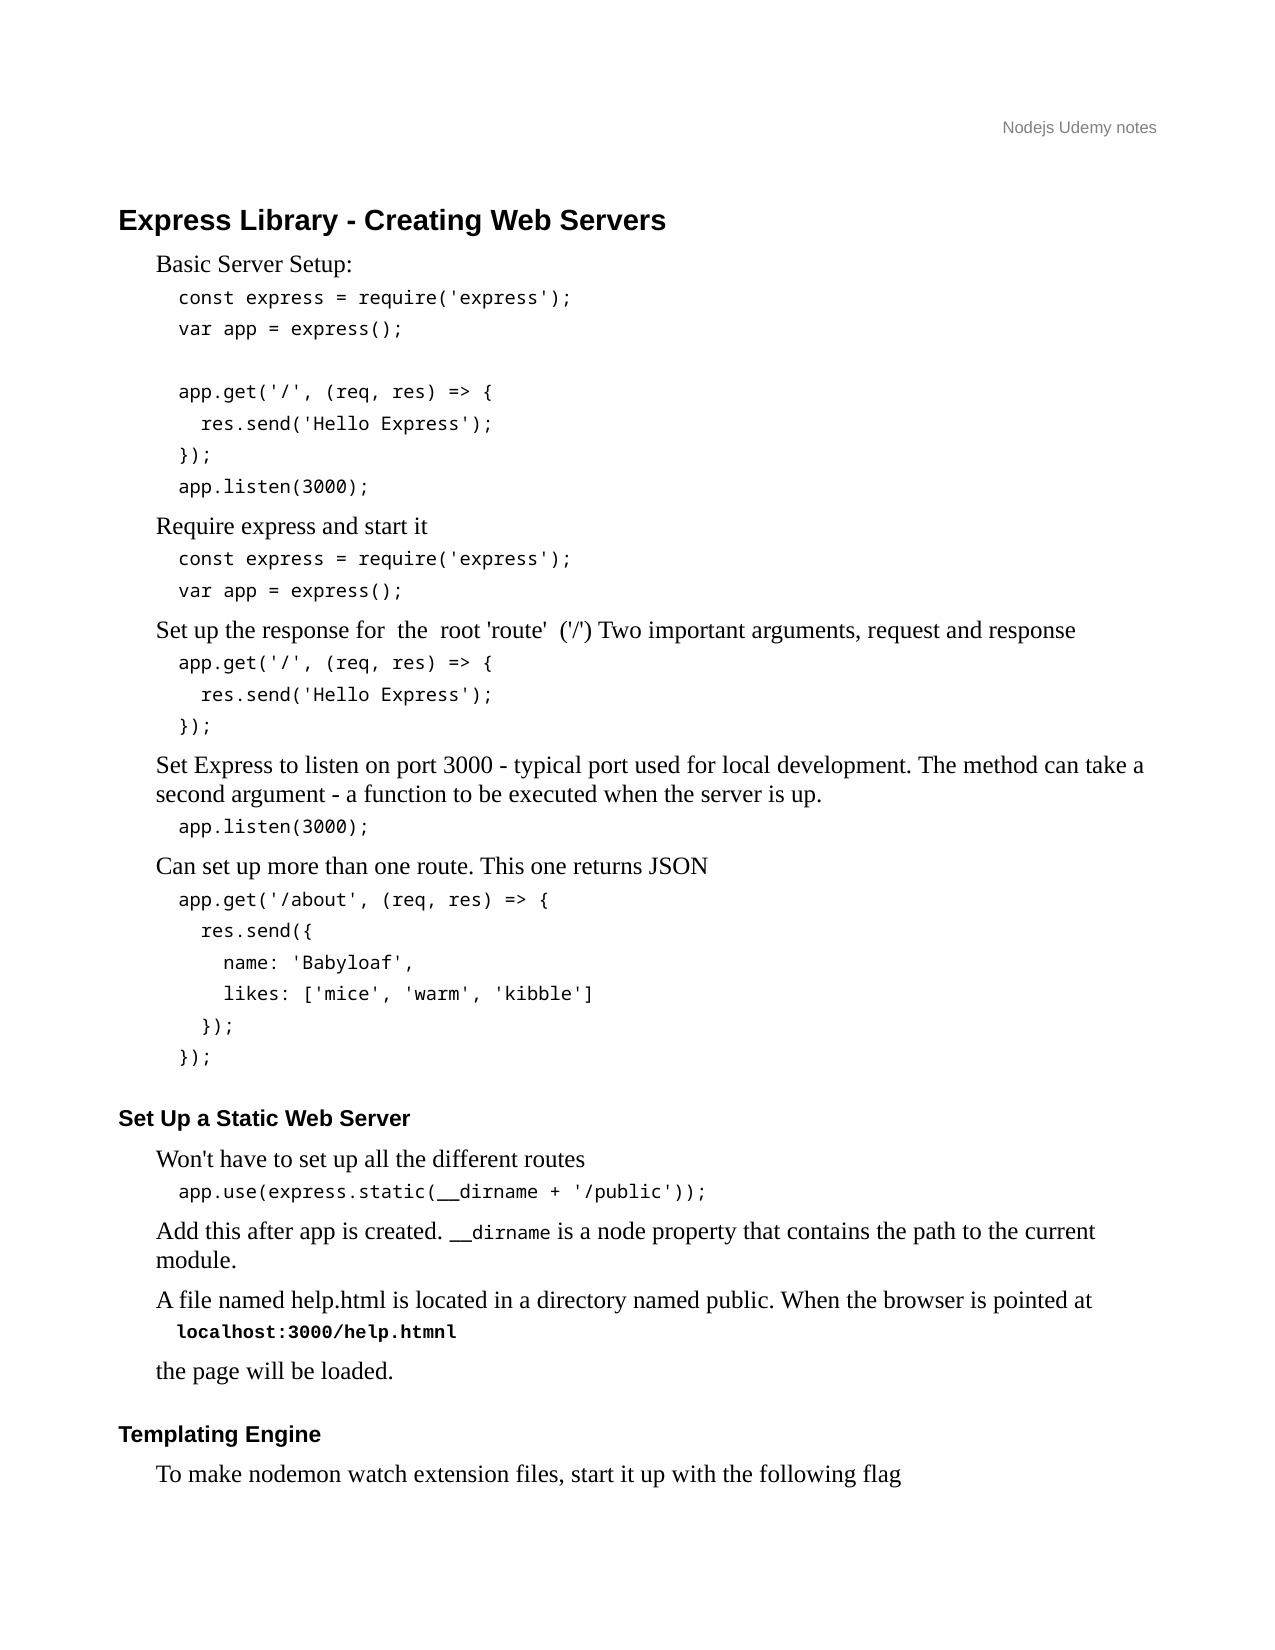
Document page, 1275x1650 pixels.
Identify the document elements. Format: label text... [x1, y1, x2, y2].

text app.get('/', (req, res) => { [178, 379, 1157, 404]
text Won't have to set up all the different routes [156, 1144, 1157, 1172]
subtitle Set Up a Static Web Server [118, 1105, 1157, 1132]
text A file named help.html is located in a directory named public. When the browser is pointed at [156, 1285, 1157, 1314]
text }); [178, 442, 1157, 467]
text const express = require('express'); [178, 284, 1157, 309]
text const express = require('express'); [178, 546, 1157, 571]
subtitle Express Library - Creating Web Servers [118, 203, 1157, 237]
text Require express and start it [156, 511, 1157, 539]
subtitle Templating Engine [118, 1421, 1157, 1447]
text app.listen(3000); [178, 473, 1157, 499]
text var app = express(); [178, 577, 1157, 603]
text name: 'Babyloaf', [178, 949, 1157, 974]
text }); [178, 1012, 1157, 1038]
text Set up the response for the root 'route' ('/') Two important arguments, request and response [156, 615, 1157, 643]
text likes: ['mice', 'warm', 'kibble'] [178, 981, 1157, 1006]
text }); [178, 713, 1157, 738]
text Can set up more than one route. This one returns JSON [156, 851, 1157, 880]
text Set Express to listen on port 3000 - typical port used for local development. The method can take a second argument - a function to be executed when the server is up. [156, 750, 1157, 808]
text res.send('Hello Express'); [178, 681, 1157, 707]
text res.send('Hello Express'); [178, 410, 1157, 436]
text app.get('/', (req, res) => { [178, 649, 1157, 675]
text var app = express(); [178, 316, 1157, 341]
text Add this after app is created. __dirname is a node property that contains the path to the current module. [156, 1216, 1157, 1273]
text the page will be loaded. [156, 1356, 1157, 1385]
text app.listen(3000); [178, 814, 1157, 839]
text Basic Server Setup: [156, 249, 1157, 278]
text localhost:3000/help.htmnl [175, 1323, 1157, 1344]
text res.send({ [178, 917, 1157, 943]
text app.get('/about', (req, res) => { [178, 886, 1157, 911]
text app.use(express.static(__dirname + '/public')); [178, 1178, 1157, 1204]
text }); [178, 1044, 1157, 1069]
text To make nodemon watch extension files, start it up with the following flag [156, 1459, 1157, 1488]
